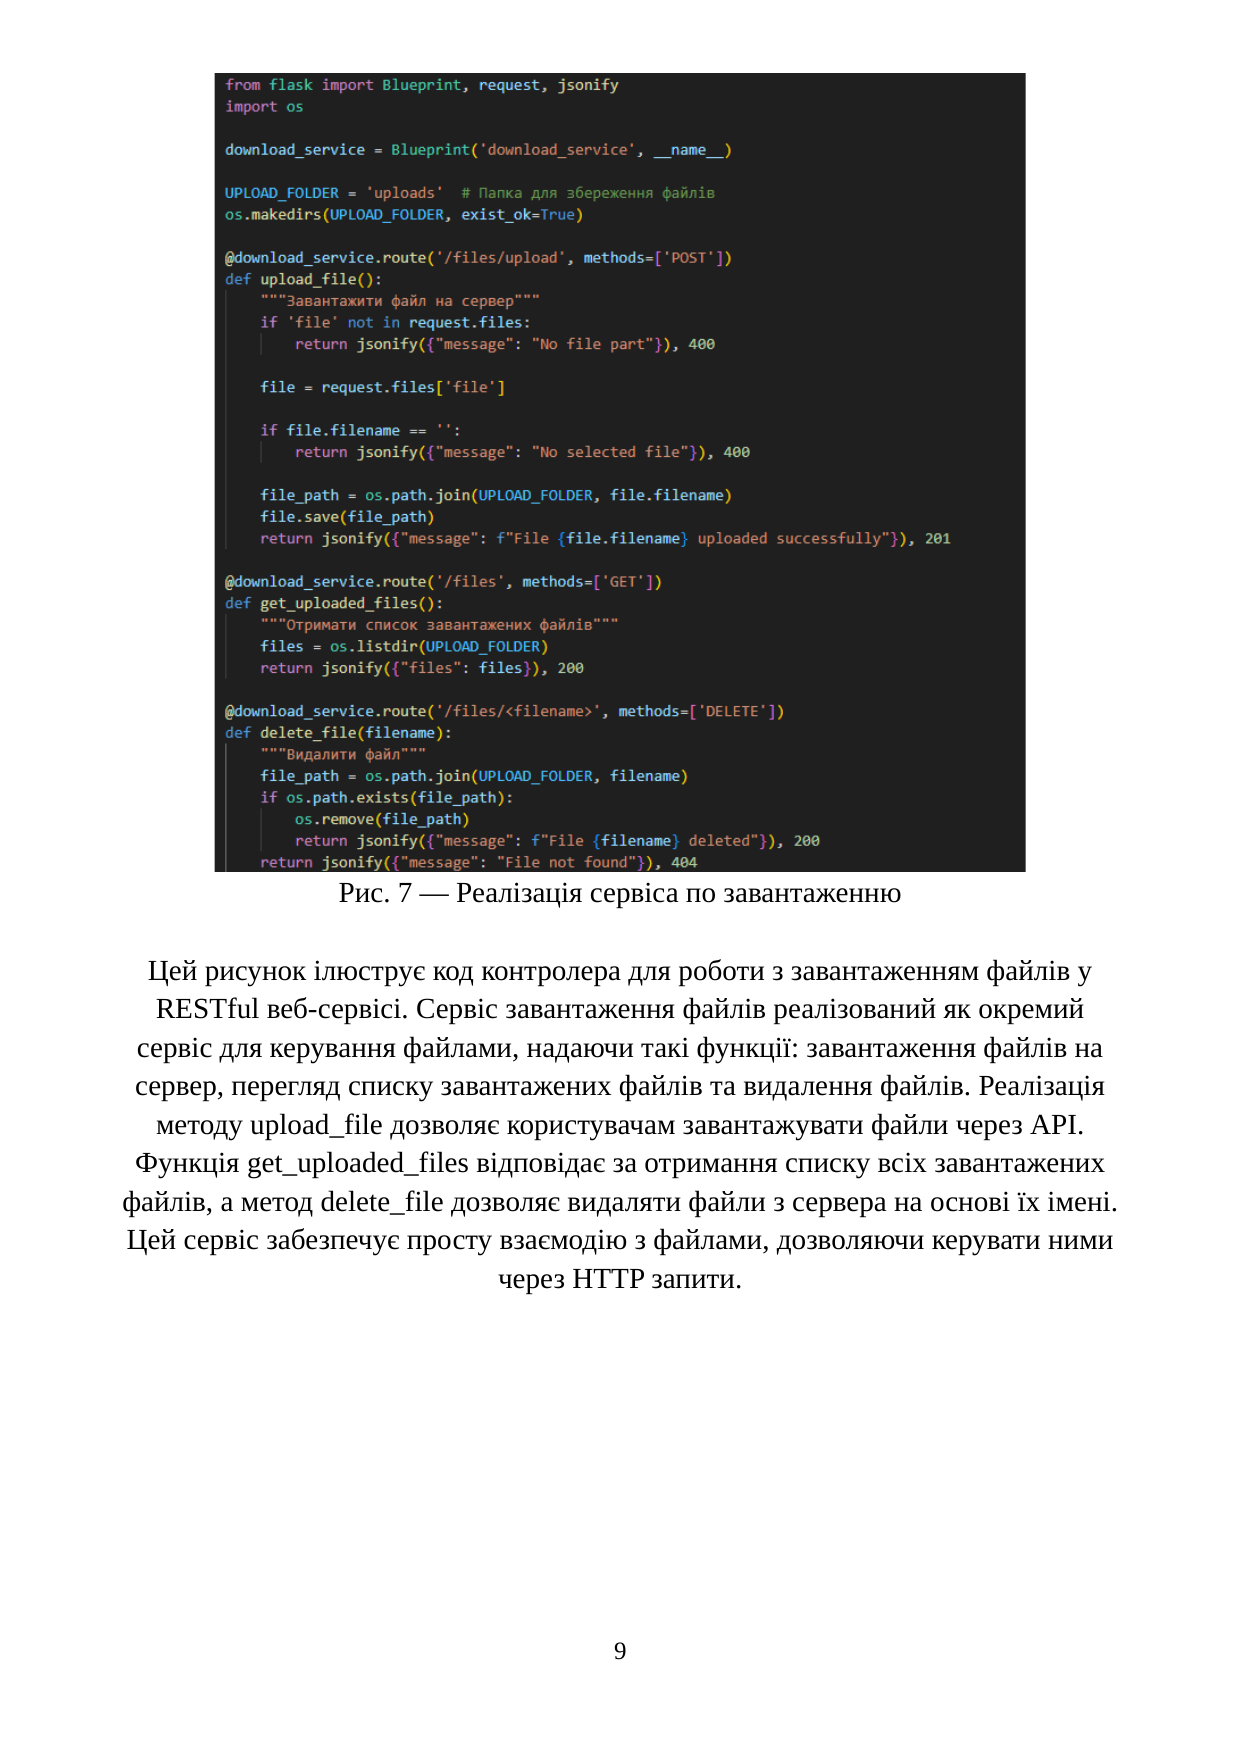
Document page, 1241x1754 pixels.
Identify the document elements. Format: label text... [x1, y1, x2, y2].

text Рис. 7 — Реалізація сервіса по завантаженню [118, 876, 1122, 909]
text Цей рисунок ілюструє код контролера для роботи з завантаженням файлів у RESTful веб-сервісі. Сервіс завантаження файлів реалізований як окремий сервіс для керування файлами, надаючи такі функції: завантаження файлів на сервер, перегляд списку завантажених файлів та видалення файлів. Реалізація методу upload_file дозволяє користувачам завантажувати файли через API. Функція get_uploaded_files відповідає за отримання списку всіх завантажених файлів, а метод delete_file дозволяє видаляти файли з сервера на основі їх імені. Цей сервіс забезпечує просту взаємодію з файлами, дозволяючи керувати ними через HTTP запити. [118, 953, 1122, 1294]
